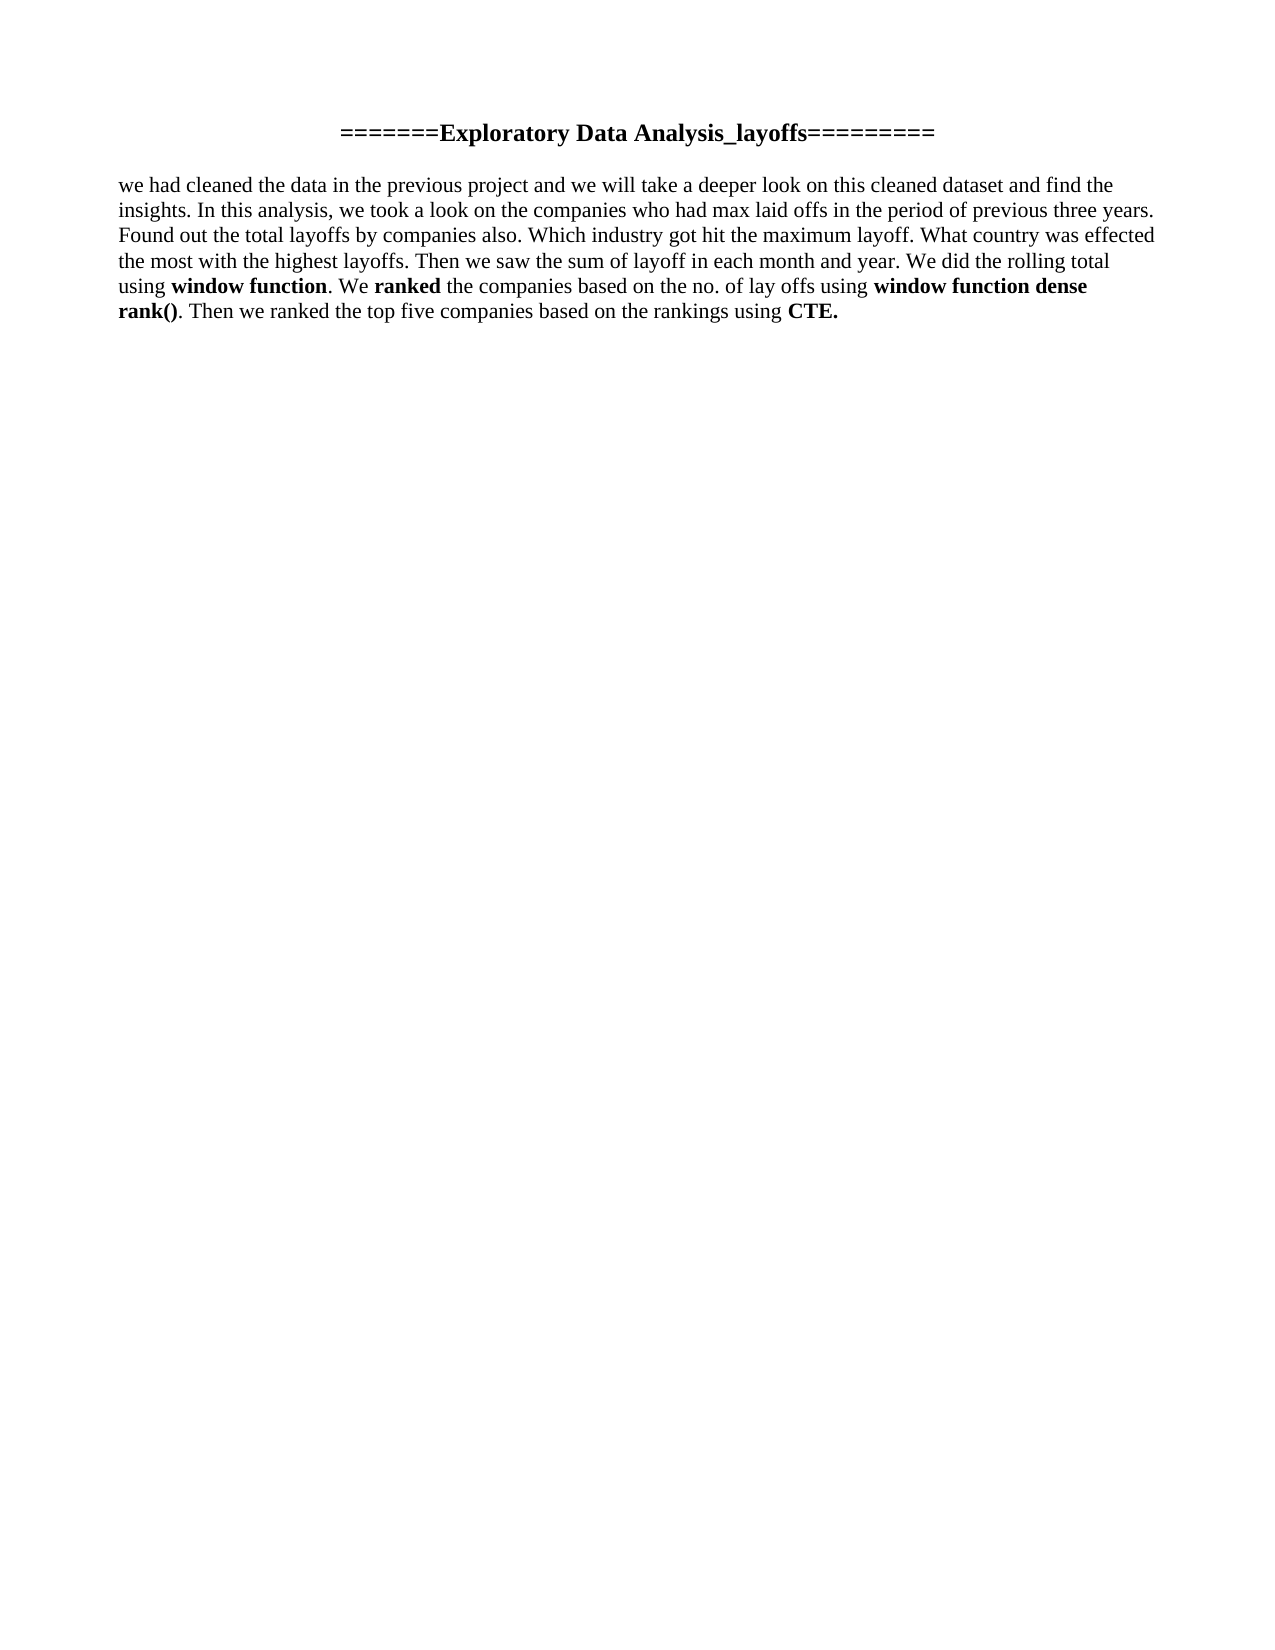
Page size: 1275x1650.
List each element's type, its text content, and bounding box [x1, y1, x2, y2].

text =======Exploratory Data Analysis_layoffs========= [118, 118, 1157, 147]
text we had cleaned the data in the previous project and we will take a deeper look on this cleaned dataset and find the insights. In this analysis, we took a look on the companies who had max laid offs in the period of previous three years. Found out the total layoffs by companies also. Which industry got hit the maximum layoff. What country was effected the most with the highest layoffs. Then we saw the sum of layoff in each month and year. We did the rolling total using window function. We ranked the companies based on the no. of lay offs using window function dense rank(). Then we ranked the top five companies based on the rankings using CTE. [118, 172, 1157, 323]
